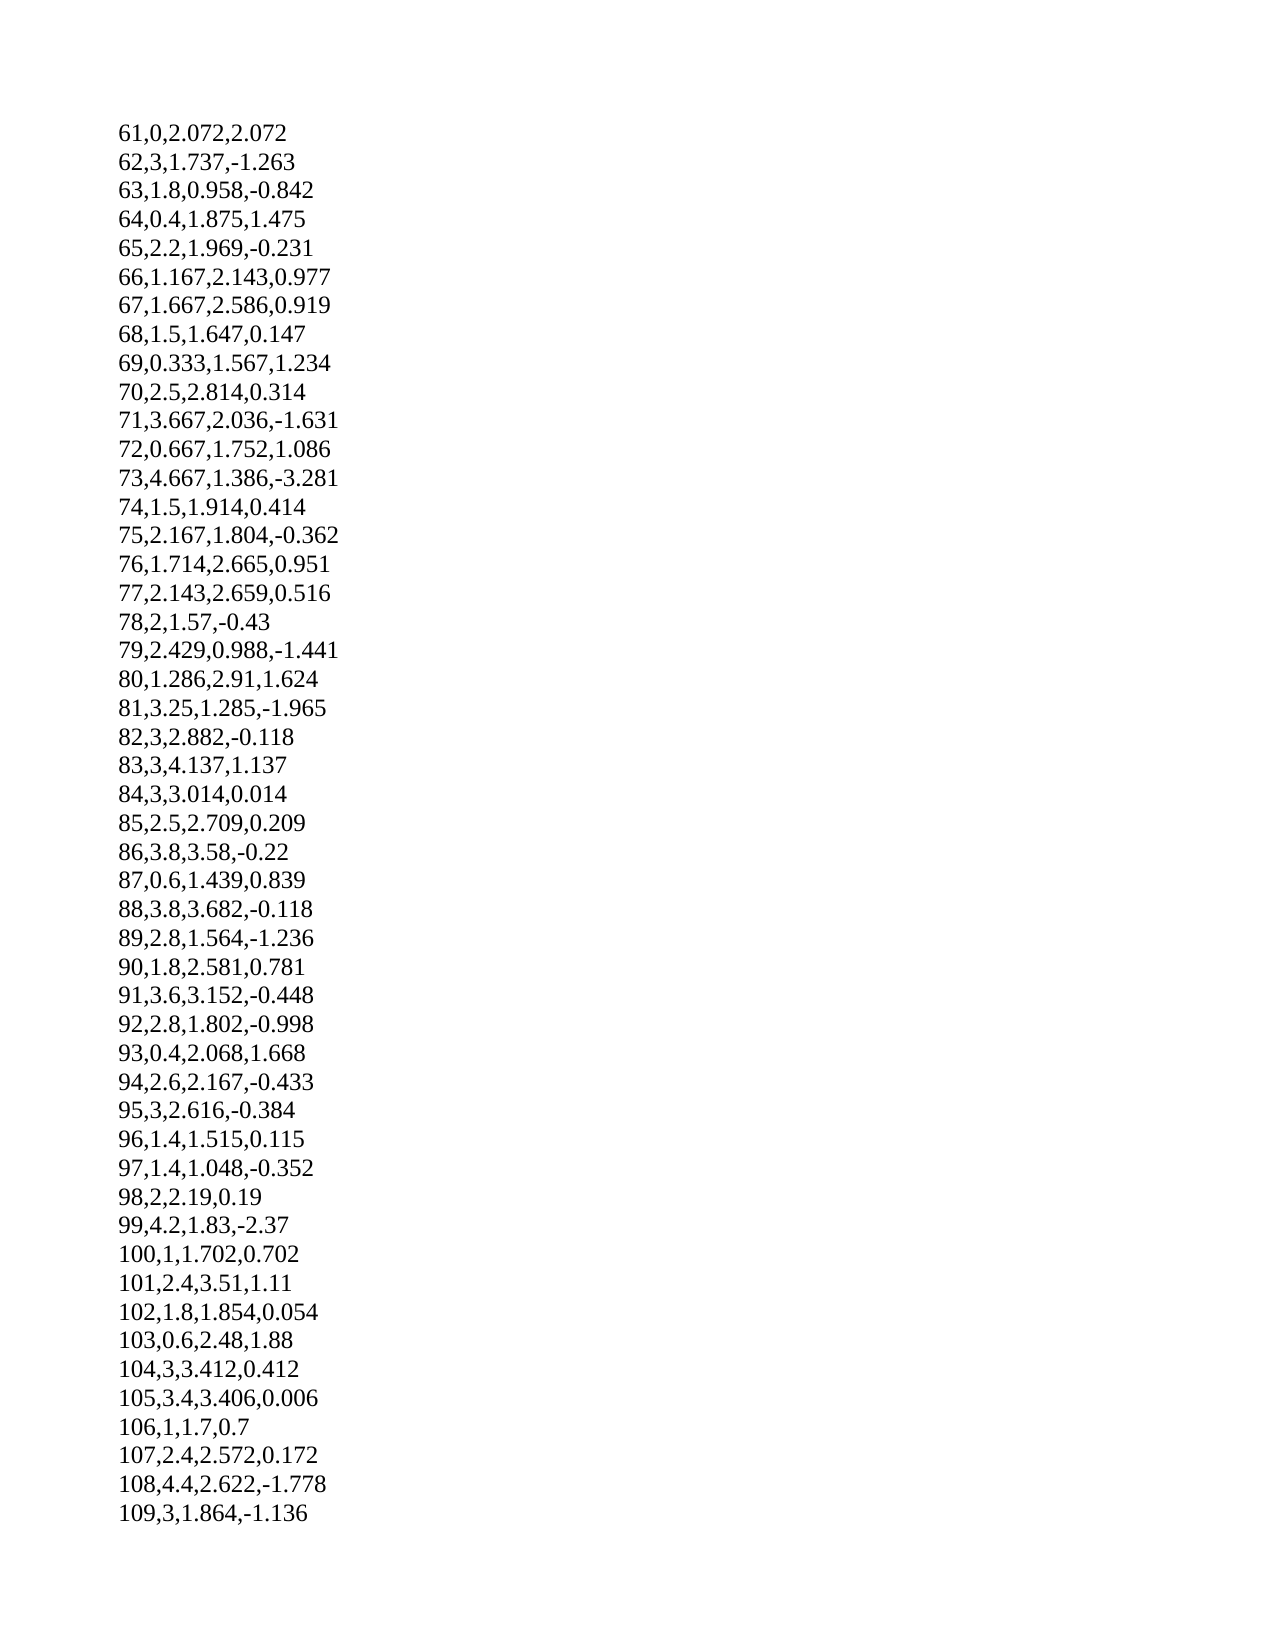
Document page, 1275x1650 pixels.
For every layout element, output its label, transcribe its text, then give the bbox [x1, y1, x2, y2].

text 91,3.6,3.152,-0.448 [118, 981, 1157, 1009]
text 77,2.143,2.659,0.516 [118, 578, 1157, 607]
text 73,4.667,1.386,-3.281 [118, 463, 1157, 492]
text 98,2,2.19,0.19 [118, 1182, 1157, 1211]
text 107,2.4,2.572,0.172 [118, 1441, 1157, 1469]
text 88,3.8,3.682,-0.118 [118, 894, 1157, 923]
text 100,1,1.702,0.702 [118, 1239, 1157, 1268]
text 75,2.167,1.804,-0.362 [118, 521, 1157, 549]
text 101,2.4,3.51,1.11 [118, 1268, 1157, 1297]
text 92,2.8,1.802,-0.998 [118, 1009, 1157, 1038]
text 70,2.5,2.814,0.314 [118, 377, 1157, 406]
text 72,0.667,1.752,1.086 [118, 434, 1157, 463]
text 76,1.714,2.665,0.951 [118, 549, 1157, 578]
text 103,0.6,2.48,1.88 [118, 1326, 1157, 1354]
text 82,3,2.882,-0.118 [118, 722, 1157, 751]
text 62,3,1.737,-1.263 [118, 147, 1157, 176]
text 80,1.286,2.91,1.624 [118, 664, 1157, 693]
text 106,1,1.7,0.7 [118, 1412, 1157, 1441]
text 104,3,3.412,0.412 [118, 1354, 1157, 1383]
text 94,2.6,2.167,-0.433 [118, 1067, 1157, 1096]
text 68,1.5,1.647,0.147 [118, 319, 1157, 348]
text 84,3,3.014,0.014 [118, 779, 1157, 808]
text 93,0.4,2.068,1.668 [118, 1038, 1157, 1067]
text 83,3,4.137,1.137 [118, 751, 1157, 779]
text 99,4.2,1.83,-2.37 [118, 1211, 1157, 1239]
text 66,1.167,2.143,0.977 [118, 262, 1157, 291]
text 65,2.2,1.969,-0.231 [118, 233, 1157, 262]
text 74,1.5,1.914,0.414 [118, 492, 1157, 521]
text 81,3.25,1.285,-1.965 [118, 693, 1157, 722]
text 63,1.8,0.958,-0.842 [118, 176, 1157, 204]
text 78,2,1.57,-0.43 [118, 607, 1157, 636]
text 97,1.4,1.048,-0.352 [118, 1153, 1157, 1182]
text 69,0.333,1.567,1.234 [118, 348, 1157, 377]
text 109,3,1.864,-1.136 [118, 1498, 1157, 1527]
text 87,0.6,1.439,0.839 [118, 866, 1157, 894]
text 105,3.4,3.406,0.006 [118, 1383, 1157, 1412]
text 71,3.667,2.036,-1.631 [118, 406, 1157, 434]
text 64,0.4,1.875,1.475 [118, 204, 1157, 233]
text 102,1.8,1.854,0.054 [118, 1297, 1157, 1326]
text 79,2.429,0.988,-1.441 [118, 636, 1157, 664]
text 85,2.5,2.709,0.209 [118, 808, 1157, 837]
text 108,4.4,2.622,-1.778 [118, 1469, 1157, 1498]
text 89,2.8,1.564,-1.236 [118, 923, 1157, 952]
text 67,1.667,2.586,0.919 [118, 291, 1157, 319]
text 61,0,2.072,2.072 [118, 118, 1157, 147]
text 90,1.8,2.581,0.781 [118, 952, 1157, 981]
text 95,3,2.616,-0.384 [118, 1096, 1157, 1124]
text 96,1.4,1.515,0.115 [118, 1124, 1157, 1153]
text 86,3.8,3.58,-0.22 [118, 837, 1157, 866]
